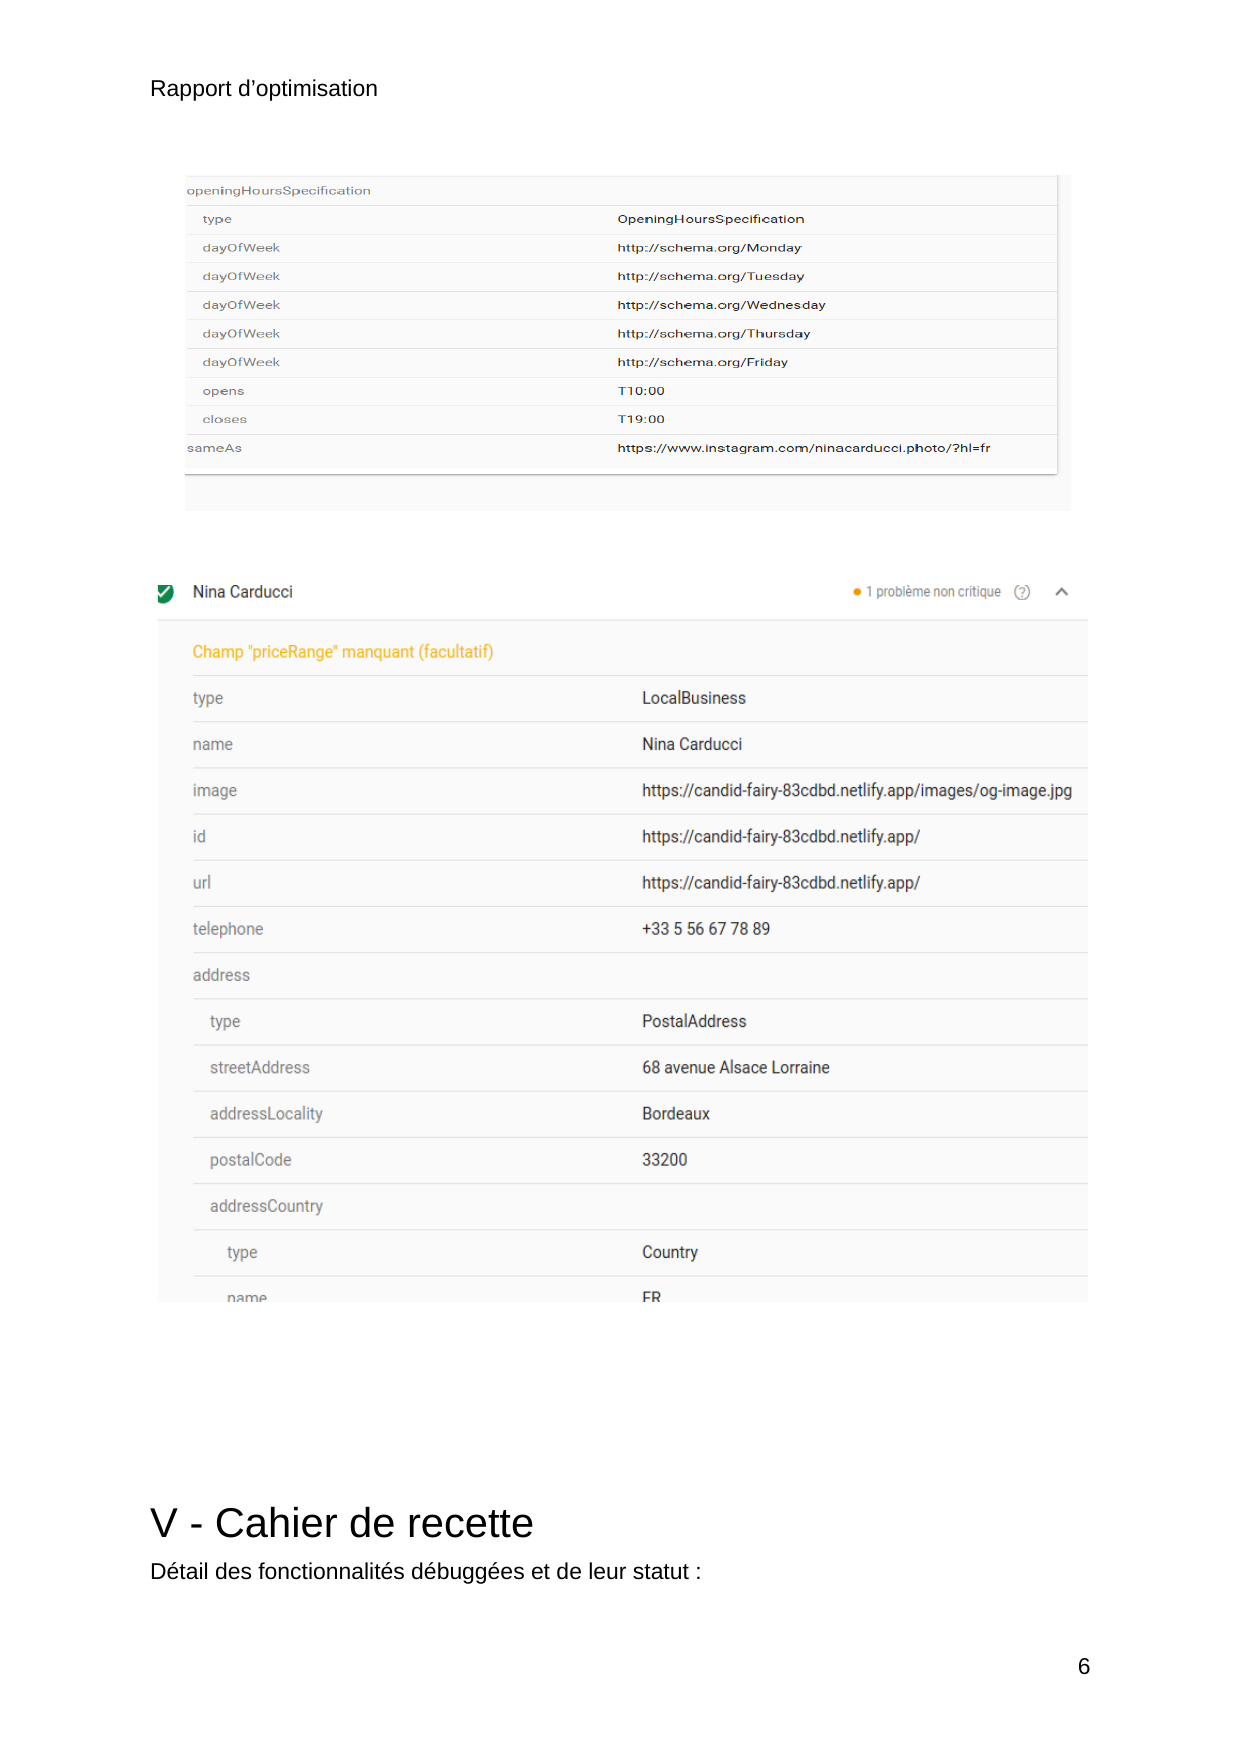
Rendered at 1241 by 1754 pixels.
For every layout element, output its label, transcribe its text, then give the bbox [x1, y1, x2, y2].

picture [184, 175, 1072, 511]
picture [157, 585, 1089, 1302]
subtitle V - Cahier de recette [150, 1498, 1090, 1546]
text Détail des fonctionnalités débuggées et de leur statut : [150, 1558, 1090, 1585]
